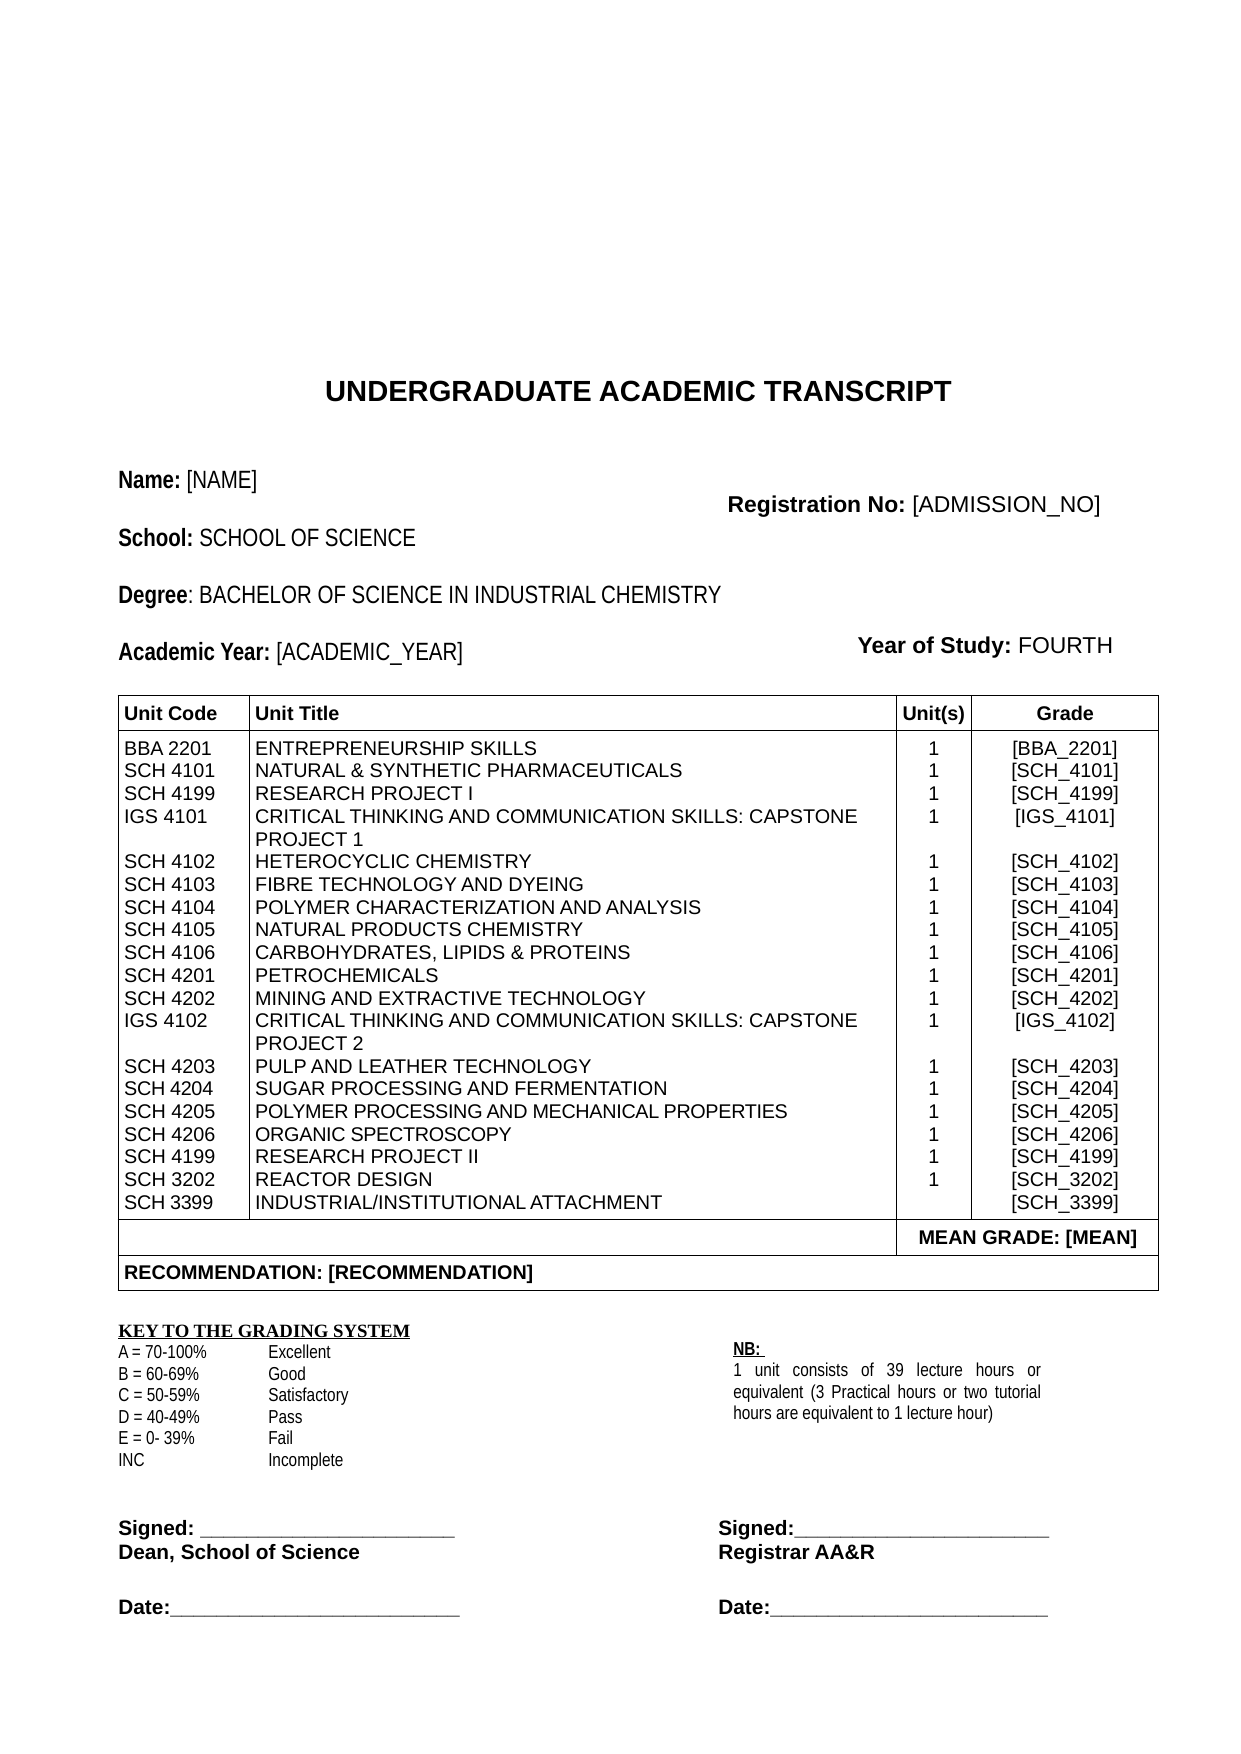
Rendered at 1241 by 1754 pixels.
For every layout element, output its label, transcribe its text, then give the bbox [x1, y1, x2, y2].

text Degree: BACHELOR OF SCIENCE IN INDUSTRIAL CHEMISTRY [118, 580, 1159, 609]
text B = 60-69% Good [118, 1363, 1159, 1384]
text Academic Year: [ACADEMIC_YEAR] [118, 637, 801, 666]
table_cell [BBA_2201] [SCH_4101] [SCH_4199] [IGS_4101] [SCH_4102] [SCH_4103] [SCH_4104] [SCH_4105] [SCH_4106] [SCH_4201] [SCH_4202] [IGS_4102] [SCH_4203] [SCH_4204] [SCH_4205] [SCH_4206] [SCH_4199] [SCH_3202] [SCH_3399] [972, 731, 1158, 1219]
text Dean, School of Science Registrar AA&R [118, 1540, 1159, 1564]
table_header Unit(s) [897, 696, 971, 730]
text Date:_________________________ Date:________________________ [118, 1595, 1159, 1619]
text D = 40-49% Pass [118, 1406, 1159, 1427]
table_cell 1 1 1 1 1 1 1 1 1 1 1 1 1 1 1 1 1 1 [897, 731, 971, 1219]
table_cell MEAN GRADE: [MEAN] [897, 1220, 1158, 1254]
text School: SCHOOL OF SCIENCE [118, 523, 1159, 551]
table_cell BBA 2201 SCH 4101 SCH 4199 IGS 4101 SCH 4102 SCH 4103 SCH 4104 SCH 4105 SCH 4106 SCH 4201 SCH 4202 IGS 4102 SCH 4203 SCH 4204 SCH 4205 SCH 4206 SCH 4199 SCH 3202 SCH 3399 [119, 731, 249, 1219]
table_header Unit Title [250, 696, 896, 730]
table_cell RECOMMENDATION: [RECOMMENDATION] [119, 1256, 1158, 1290]
text KEY TO THE GRADING SYSTEM [118, 1319, 1159, 1341]
text E = 0- 39% Fail [118, 1427, 1159, 1449]
text Signed: ______________________ Signed:______________________ [118, 1516, 1159, 1540]
text C = 50-59% Satisfactory [118, 1384, 1159, 1406]
text INC Incomplete [118, 1449, 1159, 1470]
table_cell ENTREPRENEURSHIP SKILLS NATURAL & SYNTHETIC PHARMACEUTICALS RESEARCH PROJECT I CRITICAL THINKING AND COMMUNICATION SKILLS: CAPSTONE PROJECT 1 HETEROCYCLIC CHEMISTRY FIBRE TECHNOLOGY AND DYEING POLYMER CHARACTERIZATION AND ANALYSIS NATURAL PRODUCTS CHEMISTRY CARBOHYDRATES, LIPIDS & PROTEINS PETROCHEMICALS MINING AND EXTRACTIVE TECHNOLOGY CRITICAL THINKING AND COMMUNICATION SKILLS: CAPSTONE PROJECT 2 PULP AND LEATHER TECHNOLOGY SUGAR PROCESSING AND FERMENTATION POLYMER PROCESSING AND MECHANICAL PROPERTIES ORGANIC SPECTROSCOPY RESEARCH PROJECT II REACTOR DESIGN INDUSTRIAL/INSTITUTIONAL ATTACHMENT [250, 731, 896, 1219]
table_header Grade [972, 696, 1158, 730]
text [1114, 637, 1159, 666]
table_cell [119, 1220, 896, 1254]
text Name: [NAME] [118, 465, 1159, 494]
text UNDERGRADUATE ACADEMIC TRANSCRIPT [118, 374, 1159, 408]
table_header Unit Code [119, 696, 249, 730]
text A = 70-100% Excellent [118, 1341, 1159, 1363]
